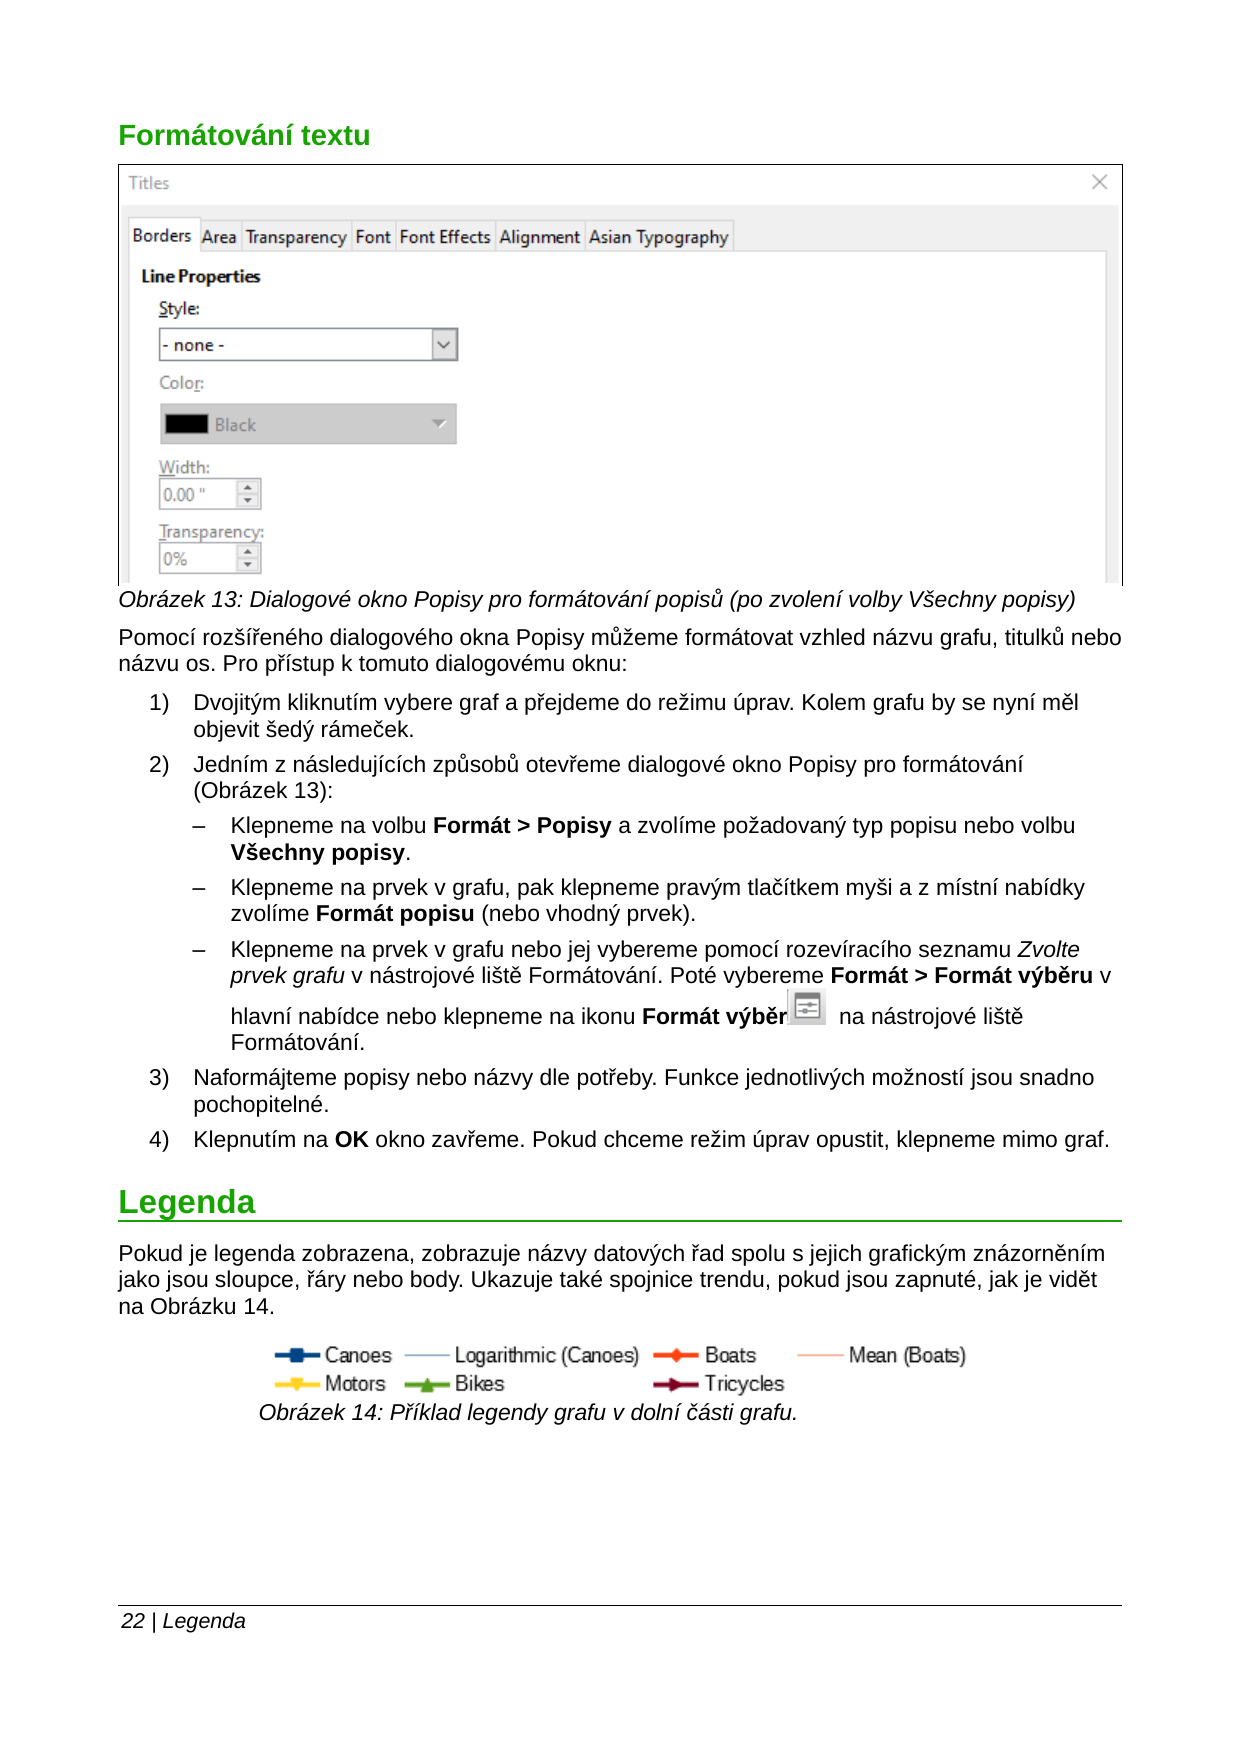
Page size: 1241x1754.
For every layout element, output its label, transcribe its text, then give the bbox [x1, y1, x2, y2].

list Jedním z následujících způsobů otevřeme dialogové okno Popisy pro formátování (Obrázek 13): [169, 751, 1122, 803]
subtitle Formátování textu [118, 118, 1122, 152]
picture [121, 166, 1119, 583]
list Dvojitým kliknutím vybere graf a přejdeme do režimu úprav. Kolem grafu by se nyní měl objevit šedý rámeček. [169, 689, 1122, 742]
subtitle Legenda [118, 1182, 1122, 1220]
list Naformájteme popisy nebo názvy dle potřeby. Funkce jednotlivých možností jsou snadno pochopitelné. [169, 1064, 1122, 1117]
picture [787, 988, 827, 1025]
list Klepneme na prvek v grafu, pak klepneme pravým tlačítkem myši a z místní nabídky zvolíme Formát popisu (nebo vhodný prvek). [192, 874, 1122, 927]
text Obrázek 13: Dialogové okno Popisy pro formátování popisů (po zvolení volby Všechny popisy) [118, 165, 1122, 612]
list Klepneme na volbu Formát > Popisy a zvolíme požadovaný typ popisu nebo volbu Všechny popisy. [192, 812, 1122, 865]
picture [258, 1331, 982, 1399]
text Obrázek 14: Příklad legendy grafu v dolní části grafu. [258, 1399, 982, 1425]
list Klepnutím na OK okno zavřeme. Pokud chceme režim úprav opustit, klepneme mimo graf. [169, 1126, 1122, 1152]
text Pomocí rozšířeného dialogového okna Popisy můžeme formátovat vzhled názvu grafu, titulků nebo názvu os. Pro přístup k tomuto dialogovému oknu: [118, 624, 1122, 677]
list Klepneme na prvek v grafu nebo jej vybereme pomocí rozevíracího seznamu Zvolte prvek grafu v nástrojové liště Formátování. Poté vybereme Formát > Formát výběru v hlavní nabídce nebo klepneme na ikonu Formát výběr na nástrojové liště Formátování. [192, 936, 1122, 1055]
text Pokud je legenda zobrazena, zobrazuje názvy datových řad spolu s jejich grafickým znázorněním jako jsou sloupce, řáry nebo body. Ukazuje také spojnice trendu, pokud jsou zapnuté, jak je vidět na Obrázku 14. [118, 1240, 1122, 1319]
